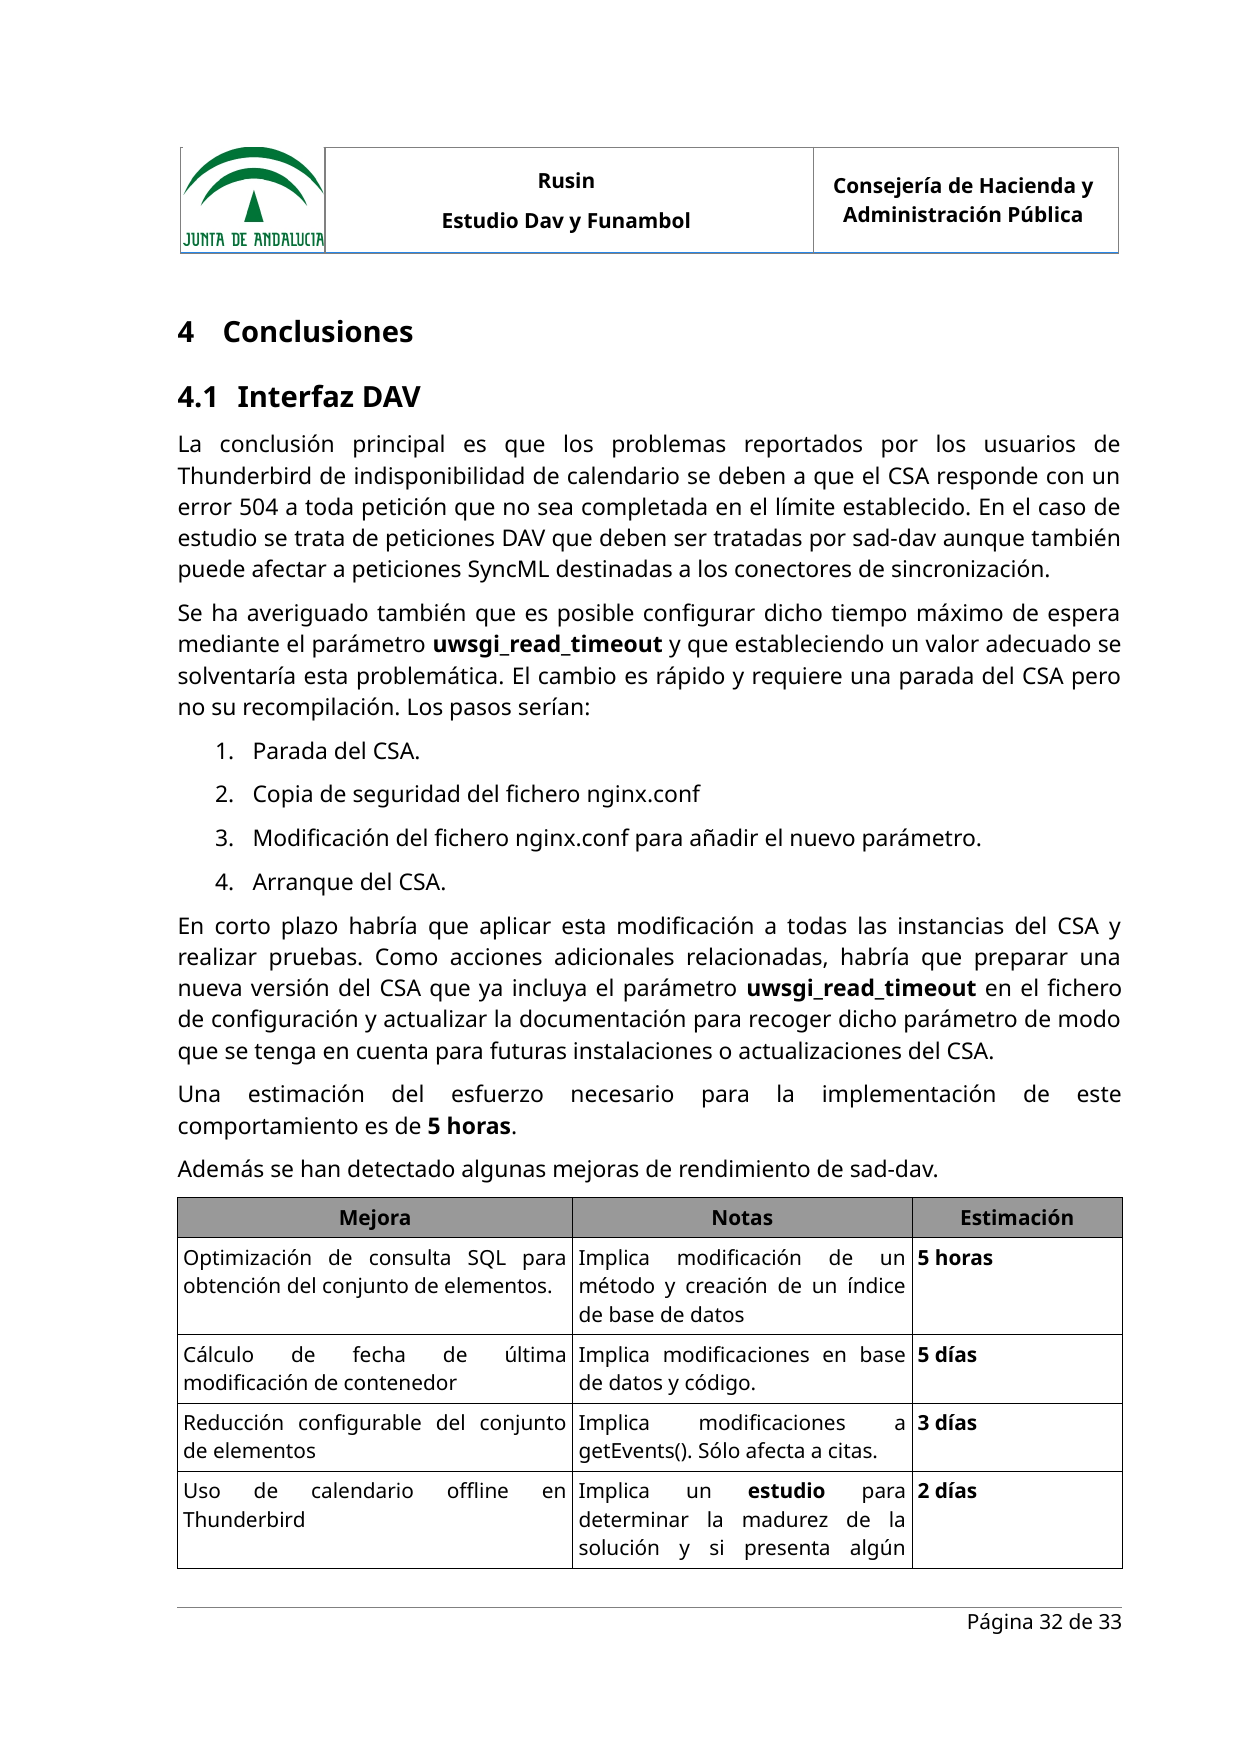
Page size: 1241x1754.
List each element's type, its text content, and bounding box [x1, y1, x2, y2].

table_cell Cálculo de fecha de última modificación de contenedor [178, 1335, 572, 1402]
table_cell 5 días [913, 1335, 1122, 1402]
table_header Mejora [178, 1198, 572, 1237]
table_header Estimación [913, 1198, 1122, 1237]
text En corto plazo habría que aplicar esta modificación a todas las instancias del CSA y realizar pruebas. Como acciones adicionales relacionadas, habría que preparar una nueva versión del CSA que ya incluya el parámetro uwsgi_read_timeout en el fichero de configuración y actualizar la documentación para recoger dicho parámetro de modo que se tenga en cuenta para futuras instalaciones o actualizaciones del CSA. [177, 909, 1122, 1066]
list Parada del CSA. [215, 734, 1122, 766]
table_cell Optimización de consulta SQL para obtención del conjunto de elementos. [178, 1238, 572, 1334]
text Además se han detectado algunas mejoras de rendimiento de sad-dav. [177, 1153, 1122, 1184]
table_cell 3 días [913, 1404, 1122, 1471]
text Se ha averiguado también que es posible configurar dicho tiempo máximo de espera mediante el parámetro uwsgi_read_timeout y que estableciendo un valor adecuado se solventaría esta problemática. El cambio es rápido y requiere una parada del CSA pero no su recompilación. Los pasos serían: [177, 597, 1122, 722]
subtitle Conclusiones [177, 311, 1122, 351]
table_cell 2 días [913, 1472, 1122, 1568]
text Una estimación del esfuerzo necesario para la implementación de este comportamiento es de 5 horas. [177, 1078, 1122, 1141]
table_cell Reducción configurable del conjunto de elementos [178, 1404, 572, 1471]
table_cell 5 horas [913, 1238, 1122, 1334]
table_cell Implica modificación de un método y creación de un índice de base de datos [573, 1238, 912, 1334]
text La conclusión principal es que los problemas reportados por los usuarios de Thunderbird de indisponibilidad de calendario se deben a que el CSA responde con un error 504 a toda petición que no sea completada en el límite establecido. En el caso de estudio se trata de peticiones DAV que deben ser tratadas por sad-dav aunque también puede afectar a peticiones SyncML destinadas a los conectores de sincronización. [177, 428, 1122, 584]
table_cell Implica modificaciones a getEvents(). Sólo afecta a citas. [573, 1404, 912, 1471]
table_cell Implica modificaciones en base de datos y código. [573, 1335, 912, 1402]
list Arranque del CSA. [215, 866, 1122, 897]
list Modificación del fichero nginx.conf para añadir el nuevo parámetro. [215, 822, 1122, 853]
subtitle Interfaz DAV [177, 376, 1122, 416]
picture [183, 147, 324, 246]
table_cell Implica un estudio para determinar la madurez de la solución y si presenta algún [573, 1472, 912, 1568]
table_header Notas [573, 1198, 912, 1237]
table_cell Uso de calendario offline en Thunderbird [178, 1472, 572, 1568]
list Copia de seguridad del fichero nginx.conf [215, 778, 1122, 809]
